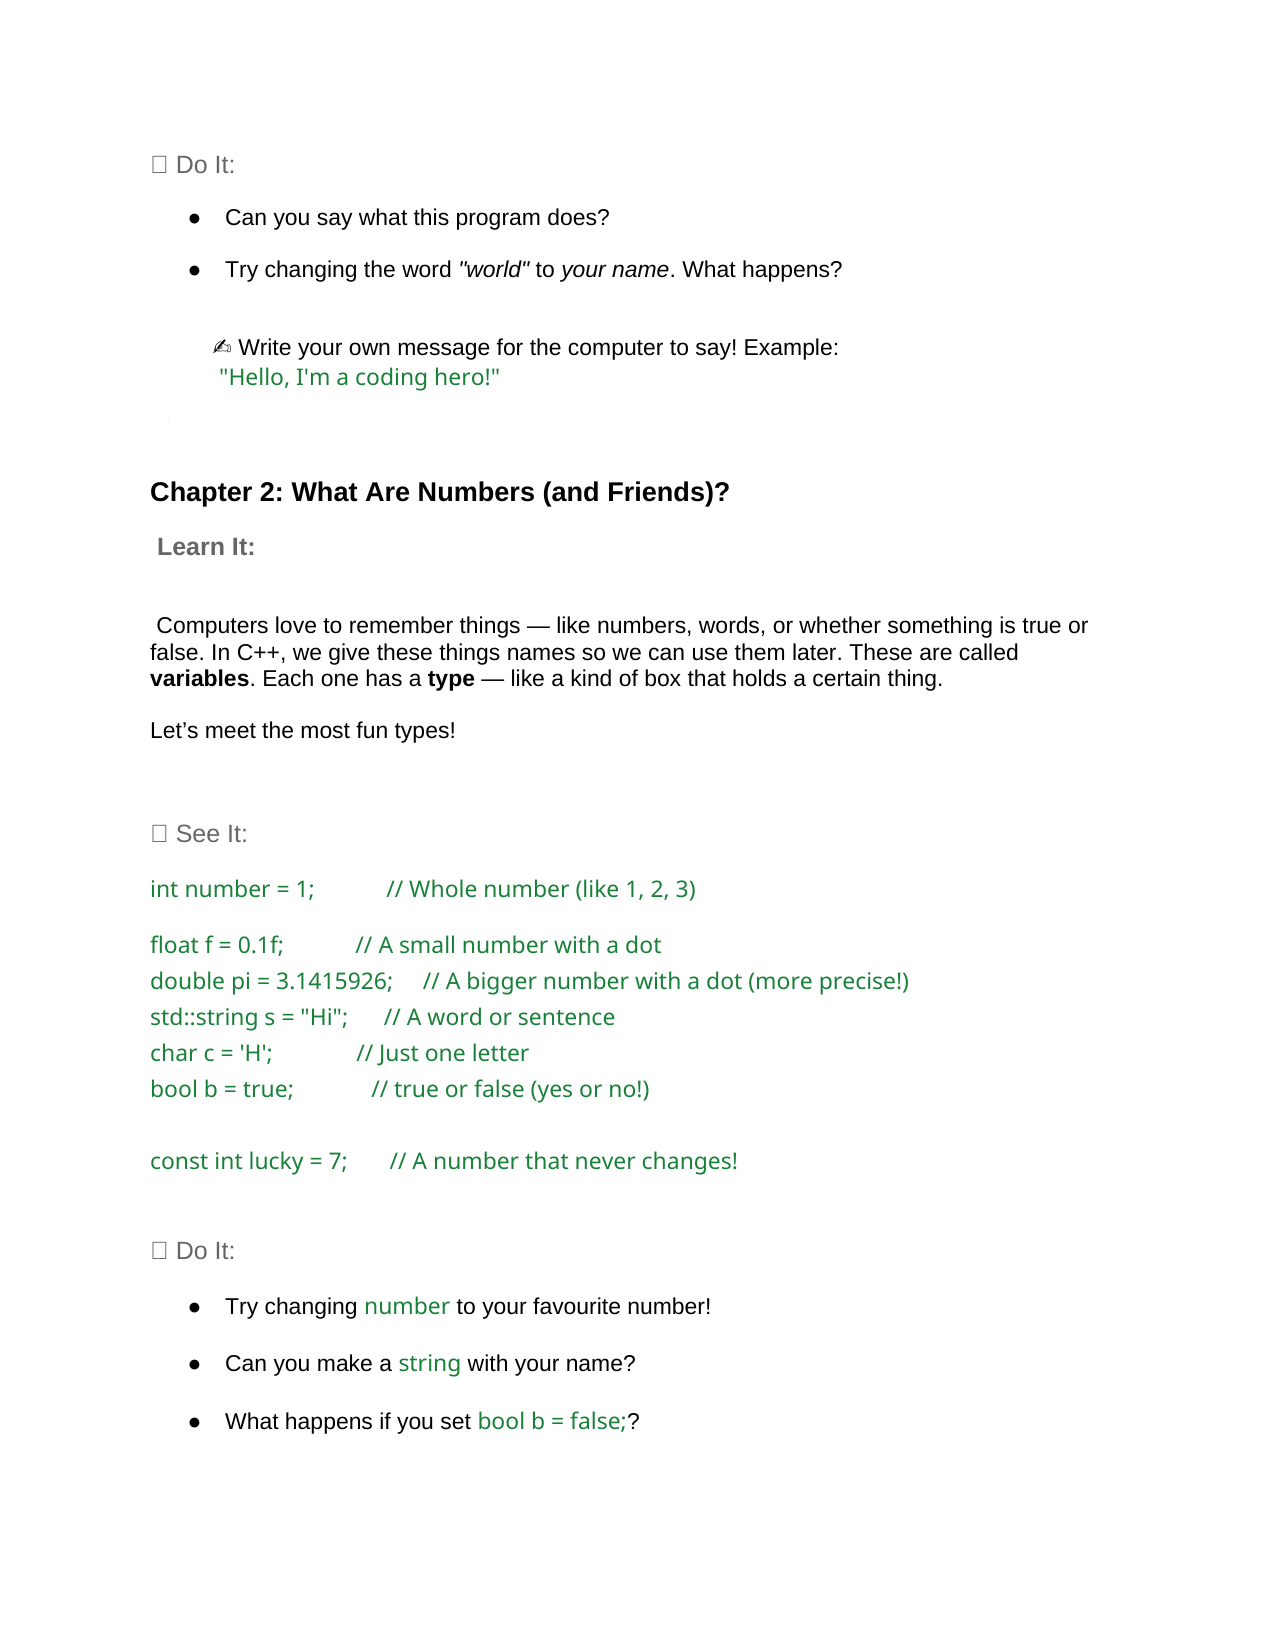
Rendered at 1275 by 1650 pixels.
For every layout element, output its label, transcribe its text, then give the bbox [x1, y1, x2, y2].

subtitle 🧠 Do It: [150, 150, 1125, 179]
subtitle 🧠 Do It: [150, 1236, 1125, 1265]
text ✍️ Write your own message for the computer to say! Example: "Hello, I'm a coding hero!" [212, 334, 1062, 392]
text double pi = 3.1415926; // A bigger number with a dot (more precise!) [150, 965, 1125, 996]
text bool b = true; // true or false (yes or no!) [150, 1073, 1125, 1104]
text Computers love to remember things — like numbers, words, or whether something is true or false. In C++, we give these things names so we can use them later. These are called variables. Each one has a type — like a kind of box that holds a certain thing. [150, 586, 1125, 692]
text char c = 'H'; // Just one letter [150, 1037, 1125, 1068]
list Can you say what this program does? [187, 204, 1125, 256]
subtitle 👩‍🏫 Learn It: [150, 532, 1125, 561]
subtitle 👀 See It: [150, 819, 1125, 848]
text int number = 1; // Whole number (like 1, 2, 3) [150, 873, 1125, 904]
text Let’s meet the most fun types! [150, 717, 1125, 743]
subtitle Chapter 2: What Are Numbers (and Friends)? [150, 476, 1125, 507]
text const int lucky = 7; // A number that never changes! [150, 1145, 1125, 1176]
text float f = 0.1f; // A small number with a dot [150, 929, 1125, 961]
text std::string s = "Hi"; // A word or sentence [150, 1001, 1125, 1032]
list Can you make a string with your name? [187, 1347, 1125, 1405]
list Try changing the word "world" to your name. What happens? [187, 256, 1125, 309]
list What happens if you set bool b = false;? [187, 1405, 1125, 1463]
list Try changing number to your favourite number! [187, 1290, 1125, 1347]
